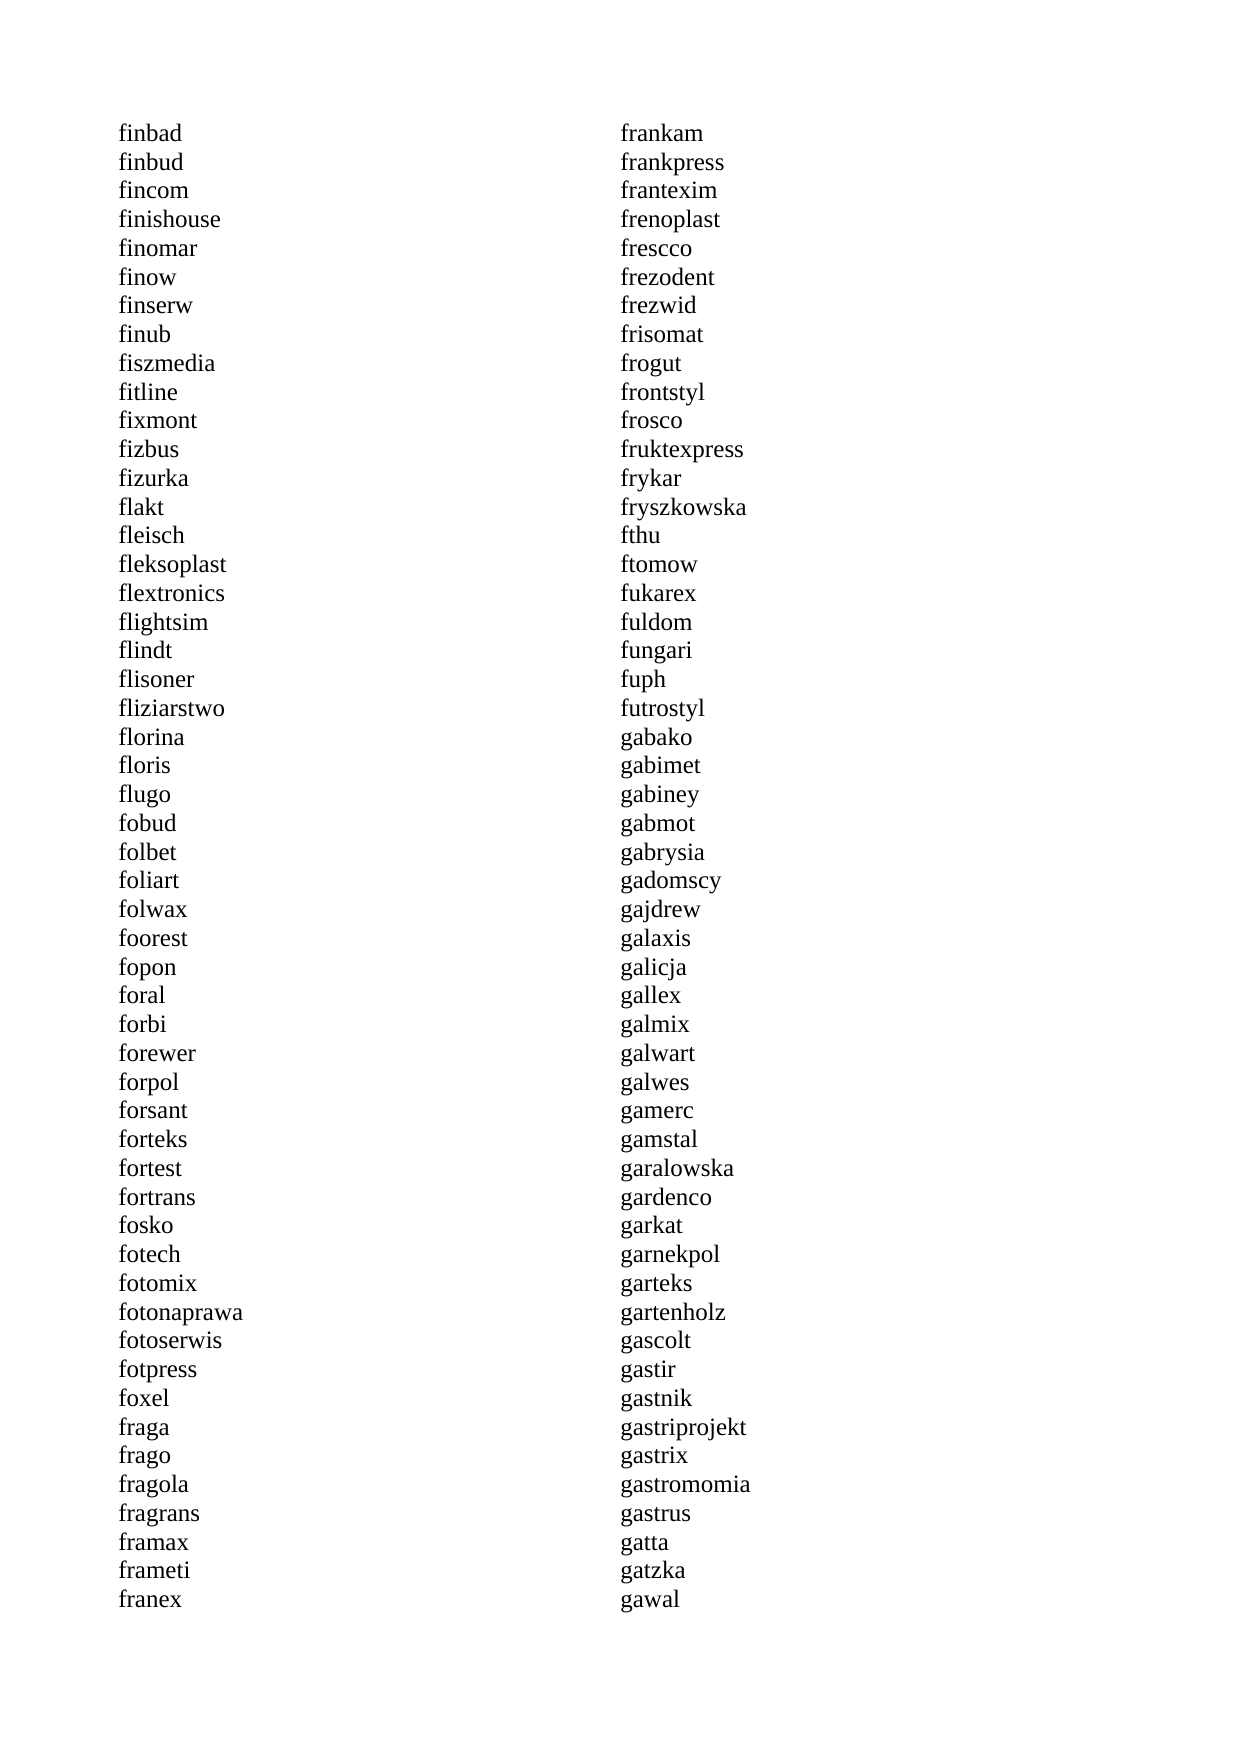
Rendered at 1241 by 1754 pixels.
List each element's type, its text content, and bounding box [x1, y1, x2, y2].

text gastnik [620, 1383, 1122, 1412]
text gadomscy [620, 866, 1122, 894]
text fiszmedia [118, 348, 620, 377]
text fotpress [118, 1354, 620, 1383]
text fobud [118, 808, 620, 837]
text frykar [620, 463, 1122, 492]
text fleisch [118, 521, 620, 549]
text fotomix [118, 1268, 620, 1297]
text flindt [118, 636, 620, 664]
text frantexim [620, 176, 1122, 204]
text frescco [620, 233, 1122, 262]
text fruktexpress [620, 434, 1122, 463]
text foral [118, 981, 620, 1009]
text folwax [118, 894, 620, 923]
text gallex [620, 981, 1122, 1009]
text garkat [620, 1211, 1122, 1239]
text fotech [118, 1239, 620, 1268]
text gastrus [620, 1498, 1122, 1527]
text frago [118, 1441, 620, 1469]
text frosco [620, 406, 1122, 434]
text finow [118, 262, 620, 291]
text gastrix [620, 1441, 1122, 1469]
text fuph [620, 664, 1122, 693]
text finbud [118, 147, 620, 176]
text foxel [118, 1383, 620, 1412]
text gajdrew [620, 894, 1122, 923]
text finomar [118, 233, 620, 262]
text gamstal [620, 1124, 1122, 1153]
text forteks [118, 1124, 620, 1153]
text forpol [118, 1067, 620, 1096]
text galwes [620, 1067, 1122, 1096]
text frezodent [620, 262, 1122, 291]
text forbi [118, 1009, 620, 1038]
text folbet [118, 837, 620, 866]
text gatta [620, 1527, 1122, 1556]
text frenoplast [620, 204, 1122, 233]
text finub [118, 319, 620, 348]
text fungari [620, 636, 1122, 664]
text flisoner [118, 664, 620, 693]
text flakt [118, 492, 620, 521]
text frankam [620, 118, 1122, 147]
text garnekpol [620, 1239, 1122, 1268]
text floris [118, 751, 620, 779]
text gascolt [620, 1326, 1122, 1354]
text fincom [118, 176, 620, 204]
text foorest [118, 923, 620, 952]
text fraga [118, 1412, 620, 1441]
text galmix [620, 1009, 1122, 1038]
text gastromomia [620, 1469, 1122, 1498]
text forewer [118, 1038, 620, 1067]
text finserw [118, 291, 620, 319]
text fotoserwis [118, 1326, 620, 1354]
text gabako [620, 722, 1122, 751]
text fotonaprawa [118, 1297, 620, 1326]
text fliziarstwo [118, 693, 620, 722]
text fragrans [118, 1498, 620, 1527]
text flightsim [118, 607, 620, 636]
text galicja [620, 952, 1122, 981]
text finishouse [118, 204, 620, 233]
text fuldom [620, 607, 1122, 636]
text frankpress [620, 147, 1122, 176]
text gabimet [620, 751, 1122, 779]
text fosko [118, 1211, 620, 1239]
text galaxis [620, 923, 1122, 952]
text florina [118, 722, 620, 751]
text fizbus [118, 434, 620, 463]
text framax [118, 1527, 620, 1556]
text gawal [620, 1584, 1122, 1613]
text flugo [118, 779, 620, 808]
text garalowska [620, 1153, 1122, 1182]
text fryszkowska [620, 492, 1122, 521]
text frameti [118, 1556, 620, 1584]
text fizurka [118, 463, 620, 492]
text garteks [620, 1268, 1122, 1297]
text galwart [620, 1038, 1122, 1067]
text foliart [118, 866, 620, 894]
text finbad [118, 118, 620, 147]
text gartenholz [620, 1297, 1122, 1326]
text fthu [620, 521, 1122, 549]
text fixmont [118, 406, 620, 434]
text gamerc [620, 1096, 1122, 1124]
text fortest [118, 1153, 620, 1182]
text fitline [118, 377, 620, 406]
text gabmot [620, 808, 1122, 837]
text forsant [118, 1096, 620, 1124]
text gabiney [620, 779, 1122, 808]
text gardenco [620, 1182, 1122, 1211]
text flextronics [118, 578, 620, 607]
text fukarex [620, 578, 1122, 607]
text fleksoplast [118, 549, 620, 578]
text gastriprojekt [620, 1412, 1122, 1441]
text fortrans [118, 1182, 620, 1211]
text frezwid [620, 291, 1122, 319]
text frogut [620, 348, 1122, 377]
text franex [118, 1584, 620, 1613]
text futrostyl [620, 693, 1122, 722]
text gastir [620, 1354, 1122, 1383]
text fragola [118, 1469, 620, 1498]
text frisomat [620, 319, 1122, 348]
text gabrysia [620, 837, 1122, 866]
text gatzka [620, 1556, 1122, 1584]
text ftomow [620, 549, 1122, 578]
text frontstyl [620, 377, 1122, 406]
text fopon [118, 952, 620, 981]
